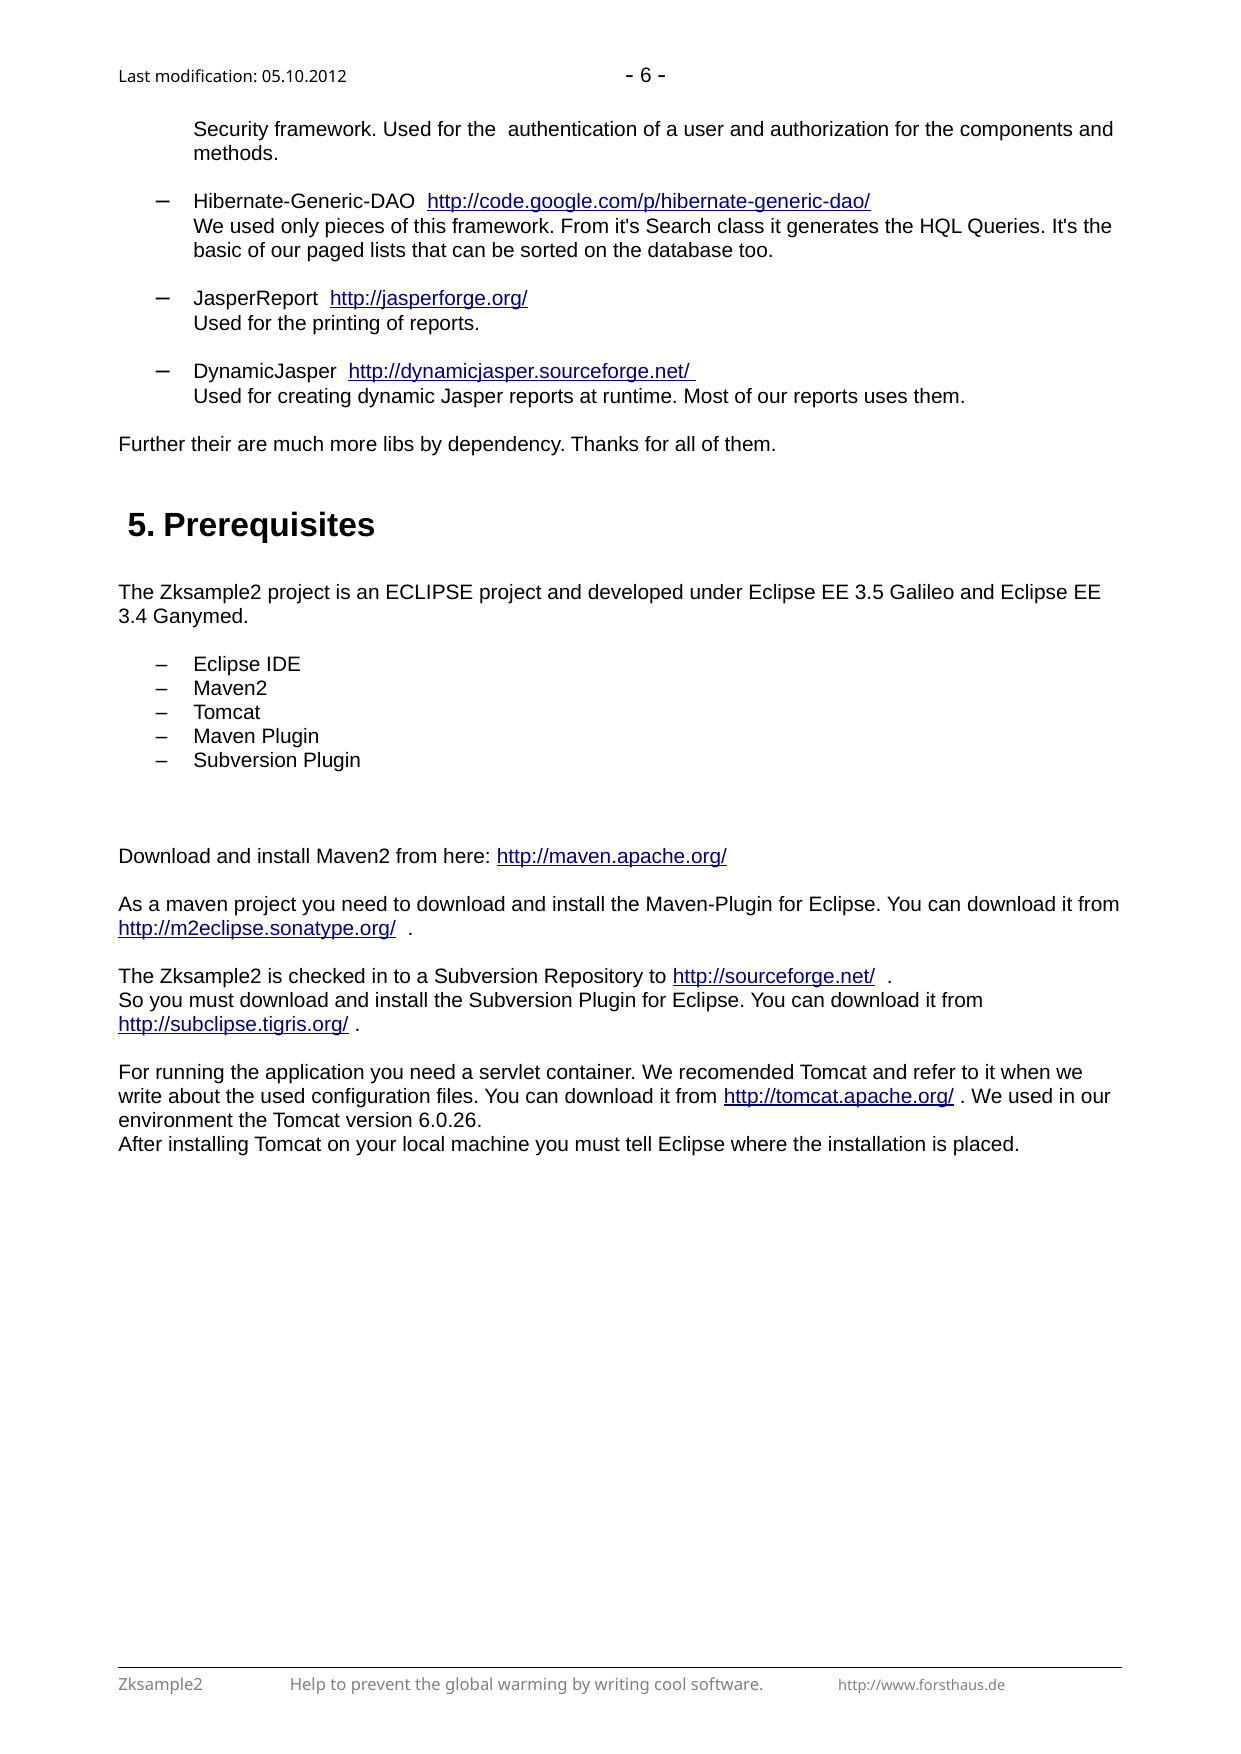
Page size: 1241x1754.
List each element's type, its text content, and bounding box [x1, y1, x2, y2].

text The Zksample2 is checked in to a Subversion Repository to http://sourceforge.net/ . [118, 964, 1122, 988]
list Used for the printing of reports. [156, 311, 1122, 335]
text Further their are much more libs by dependency. Thanks for all of them. [118, 432, 1122, 456]
list Hibernate-Generic-DAO http://code.google.com/p/hibernate-generic-dao/ [156, 189, 1122, 214]
list Maven2 [156, 676, 1122, 700]
subtitle Prerequisites [118, 505, 1122, 543]
text So you must download and install the Subversion Plugin for Eclipse. You can download it from [118, 988, 1122, 1012]
text As a maven project you need to download and install the Maven-Plugin for Eclipse. You can download it from http://m2eclipse.sonatype.org/ . [118, 892, 1122, 940]
list JasperReport http://jasperforge.org/ [156, 286, 1122, 311]
list DynamicJasper http://dynamicjasper.sourceforge.net/ [156, 359, 1122, 384]
list Subversion Plugin [156, 748, 1122, 772]
text The Zksample2 project is an ECLIPSE project and developed under Eclipse EE 3.5 Galileo and Eclipse EE 3.4 Ganymed. [118, 580, 1122, 628]
text After installing Tomcat on your local machine you must tell Eclipse where the installation is placed. [118, 1131, 1122, 1155]
text For running the application you need a servlet container. We recomended Tomcat and refer to it when we write about the used configuration files. You can download it from http://tomcat.apache.org/ . We used in our environment the Tomcat version 6.0.26. [118, 1059, 1122, 1131]
list Maven Plugin [156, 724, 1122, 748]
list We used only pieces of this framework. From it's Search class it generates the HQL Queries. It's the basic of our paged lists that can be sorted on the database too. [156, 214, 1122, 262]
list Used for creating dynamic Jasper reports at runtime. Most of our reports uses them. [156, 384, 1122, 408]
text Download and install Maven2 from here: http://maven.apache.org/ [118, 844, 1122, 868]
text http://subclipse.tigris.org/ . [118, 1012, 1122, 1036]
list Eclipse IDE [156, 652, 1122, 676]
list Security framework. Used for the authentication of a user and authorization for the components and methods. [156, 117, 1122, 165]
list Tomcat [156, 700, 1122, 724]
